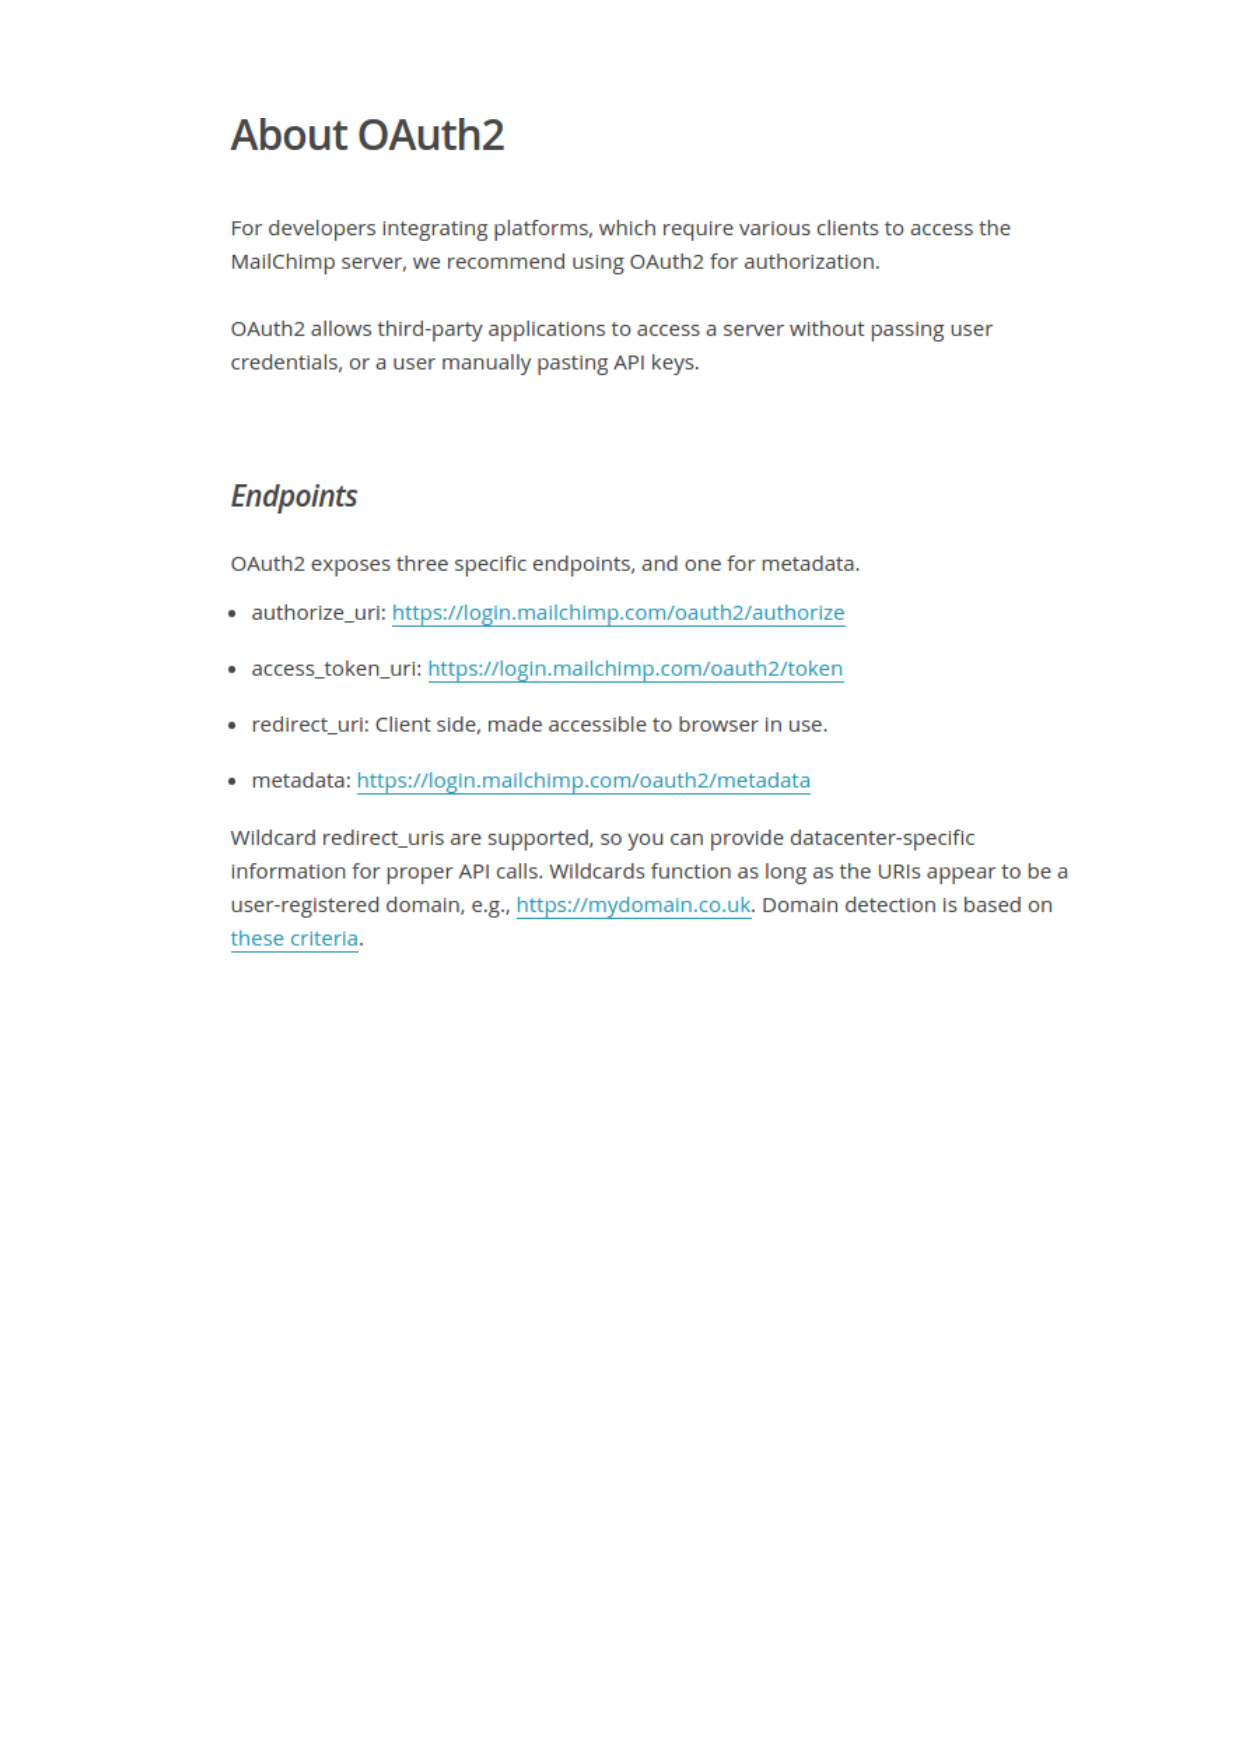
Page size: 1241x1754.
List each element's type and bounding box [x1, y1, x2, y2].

picture [118, 118, 1123, 978]
